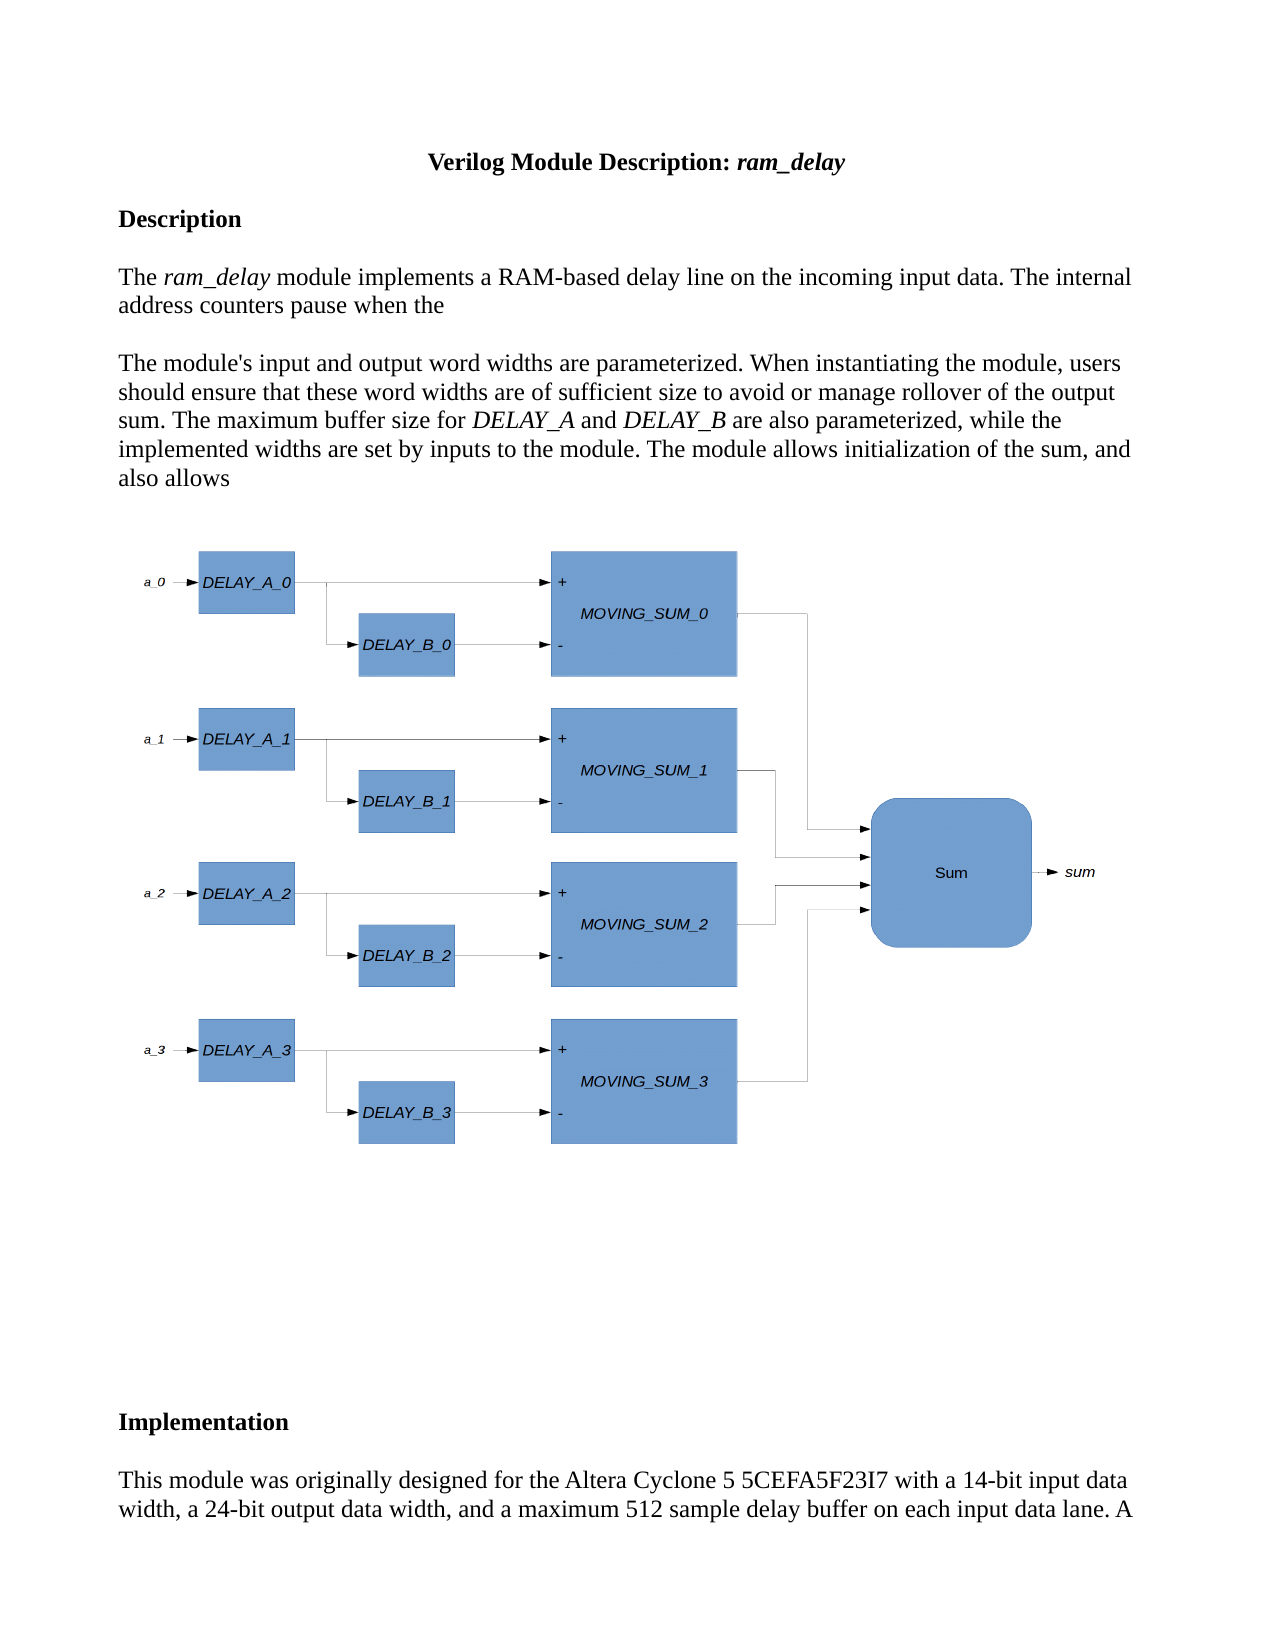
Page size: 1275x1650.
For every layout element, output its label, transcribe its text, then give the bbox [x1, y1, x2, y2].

text Description [118, 204, 1157, 233]
text This module was originally designed for the Altera Cyclone 5 5CEFA5F23I7 with a 14-bit input data width, a 24-bit output data width, and a maximum 512 sample delay buffer on each input data lane. A [118, 1465, 1157, 1522]
text The ram_delay module implements a RAM-based delay line on the incoming input data. The internal address counters pause when the [118, 262, 1157, 319]
text Implementation [118, 1407, 1157, 1436]
picture [134, 520, 1141, 1264]
text The module's input and output word widths are parameterized. When instantiating the module, users should ensure that these word widths are of sufficient size to avoid or manage rollover of the output sum. The maximum buffer size for DELAY_A and DELAY_B are also parameterized, while the implemented widths are set by inputs to the module. The module allows initialization of the sum, and also allows [118, 348, 1157, 492]
text Verilog Module Description: ram_delay [118, 147, 1157, 176]
